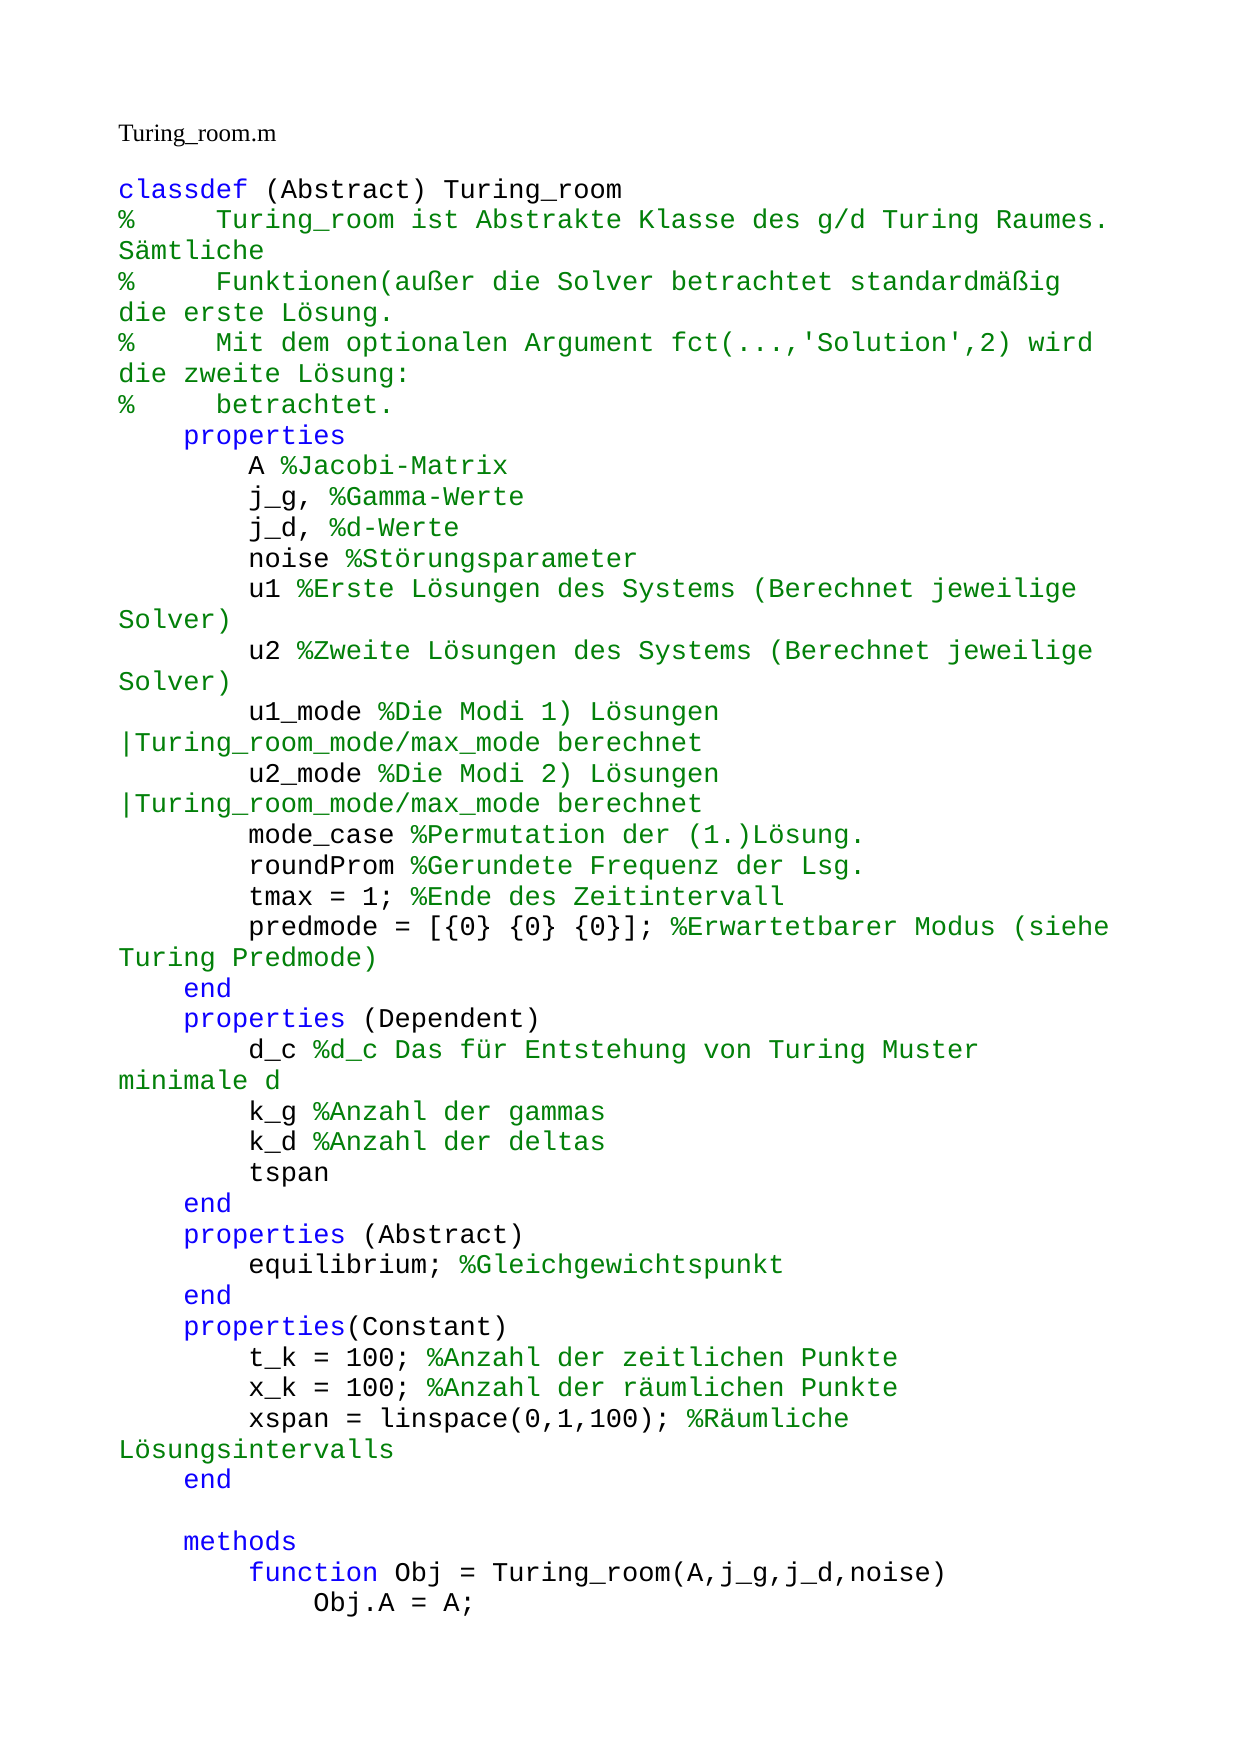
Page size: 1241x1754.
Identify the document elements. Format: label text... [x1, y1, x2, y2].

text noise %Störungsparameter [118, 544, 1122, 575]
text properties (Abstract) [118, 1220, 1122, 1251]
text function Obj = Turing_room(A,j_g,j_d,noise) [118, 1558, 1122, 1589]
text Turing_room.m [118, 118, 1122, 147]
text j_g, %Gamma-Werte [118, 483, 1122, 514]
text mode_case %Permutation der (1.)Lösung. [118, 821, 1122, 852]
text equilibrium; %Gleichgewichtspunkt [118, 1251, 1122, 1282]
text % Turing_room ist Abstrakte Klasse des g/d Turing Raumes. Sämtliche [118, 206, 1122, 268]
text roundProm %Gerundete Frequenz der Lsg. [118, 852, 1122, 882]
text d_c %d_c Das für Entstehung von Turing Muster minimale d [118, 1036, 1122, 1097]
text k_g %Anzahl der gammas [118, 1097, 1122, 1128]
text end [118, 1466, 1122, 1497]
text u1_mode %Die Modi 1) Lösungen |Turing_room_mode/max_mode berechnet [118, 698, 1122, 759]
text properties(Constant) [118, 1313, 1122, 1343]
text properties (Dependent) [118, 1005, 1122, 1036]
text % Mit dem optionalen Argument fct(...,'Solution',2) wird die zweite Lösung: [118, 329, 1122, 391]
text classdef (Abstract) Turing_room [118, 176, 1122, 206]
text end [118, 1282, 1122, 1313]
text xspan = linspace(0,1,100); %Räumliche Lösungsintervalls [118, 1405, 1122, 1466]
text A %Jacobi-Matrix [118, 452, 1122, 483]
text end [118, 1190, 1122, 1220]
text t_k = 100; %Anzahl der zeitlichen Punkte [118, 1343, 1122, 1374]
text predmode = [{0} {0} {0}]; %Erwartetbarer Modus (siehe Turing Predmode) [118, 913, 1122, 974]
text u2_mode %Die Modi 2) Lösungen |Turing_room_mode/max_mode berechnet [118, 759, 1122, 821]
text % betrachtet. [118, 391, 1122, 421]
text j_d, %d-Werte [118, 514, 1122, 544]
text u2 %Zweite Lösungen des Systems (Berechnet jeweilige Solver) [118, 637, 1122, 698]
text % Funktionen(außer die Solver betrachtet standardmäßig die erste Lösung. [118, 268, 1122, 329]
text x_k = 100; %Anzahl der räumlichen Punkte [118, 1374, 1122, 1405]
text k_d %Anzahl der deltas [118, 1128, 1122, 1159]
text Obj.A = A; [118, 1589, 1122, 1620]
text properties [118, 421, 1122, 452]
text end [118, 974, 1122, 1005]
text tspan [118, 1159, 1122, 1190]
text u1 %Erste Lösungen des Systems (Berechnet jeweilige Solver) [118, 575, 1122, 637]
text methods [118, 1528, 1122, 1558]
text tmax = 1; %Ende des Zeitintervall [118, 882, 1122, 913]
